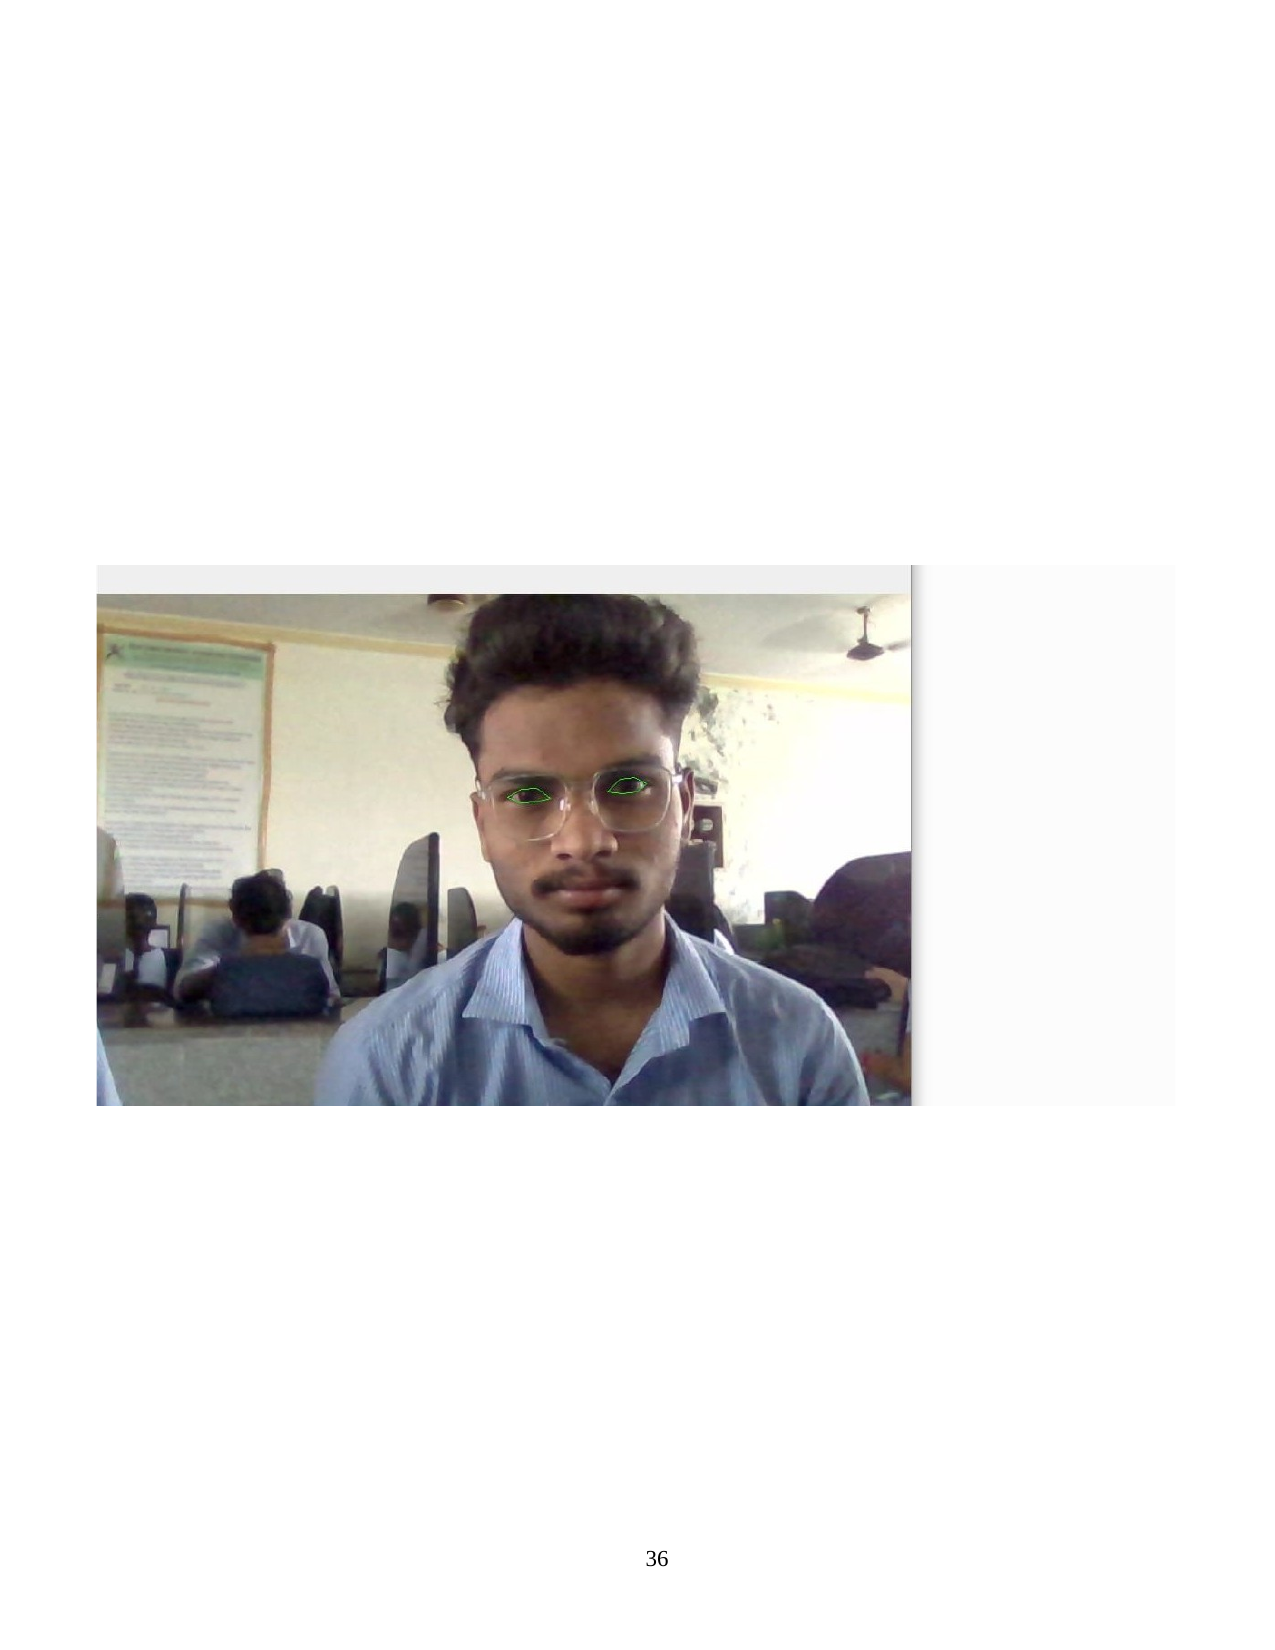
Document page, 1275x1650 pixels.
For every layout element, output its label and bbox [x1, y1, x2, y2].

picture [96, 565, 1176, 1106]
